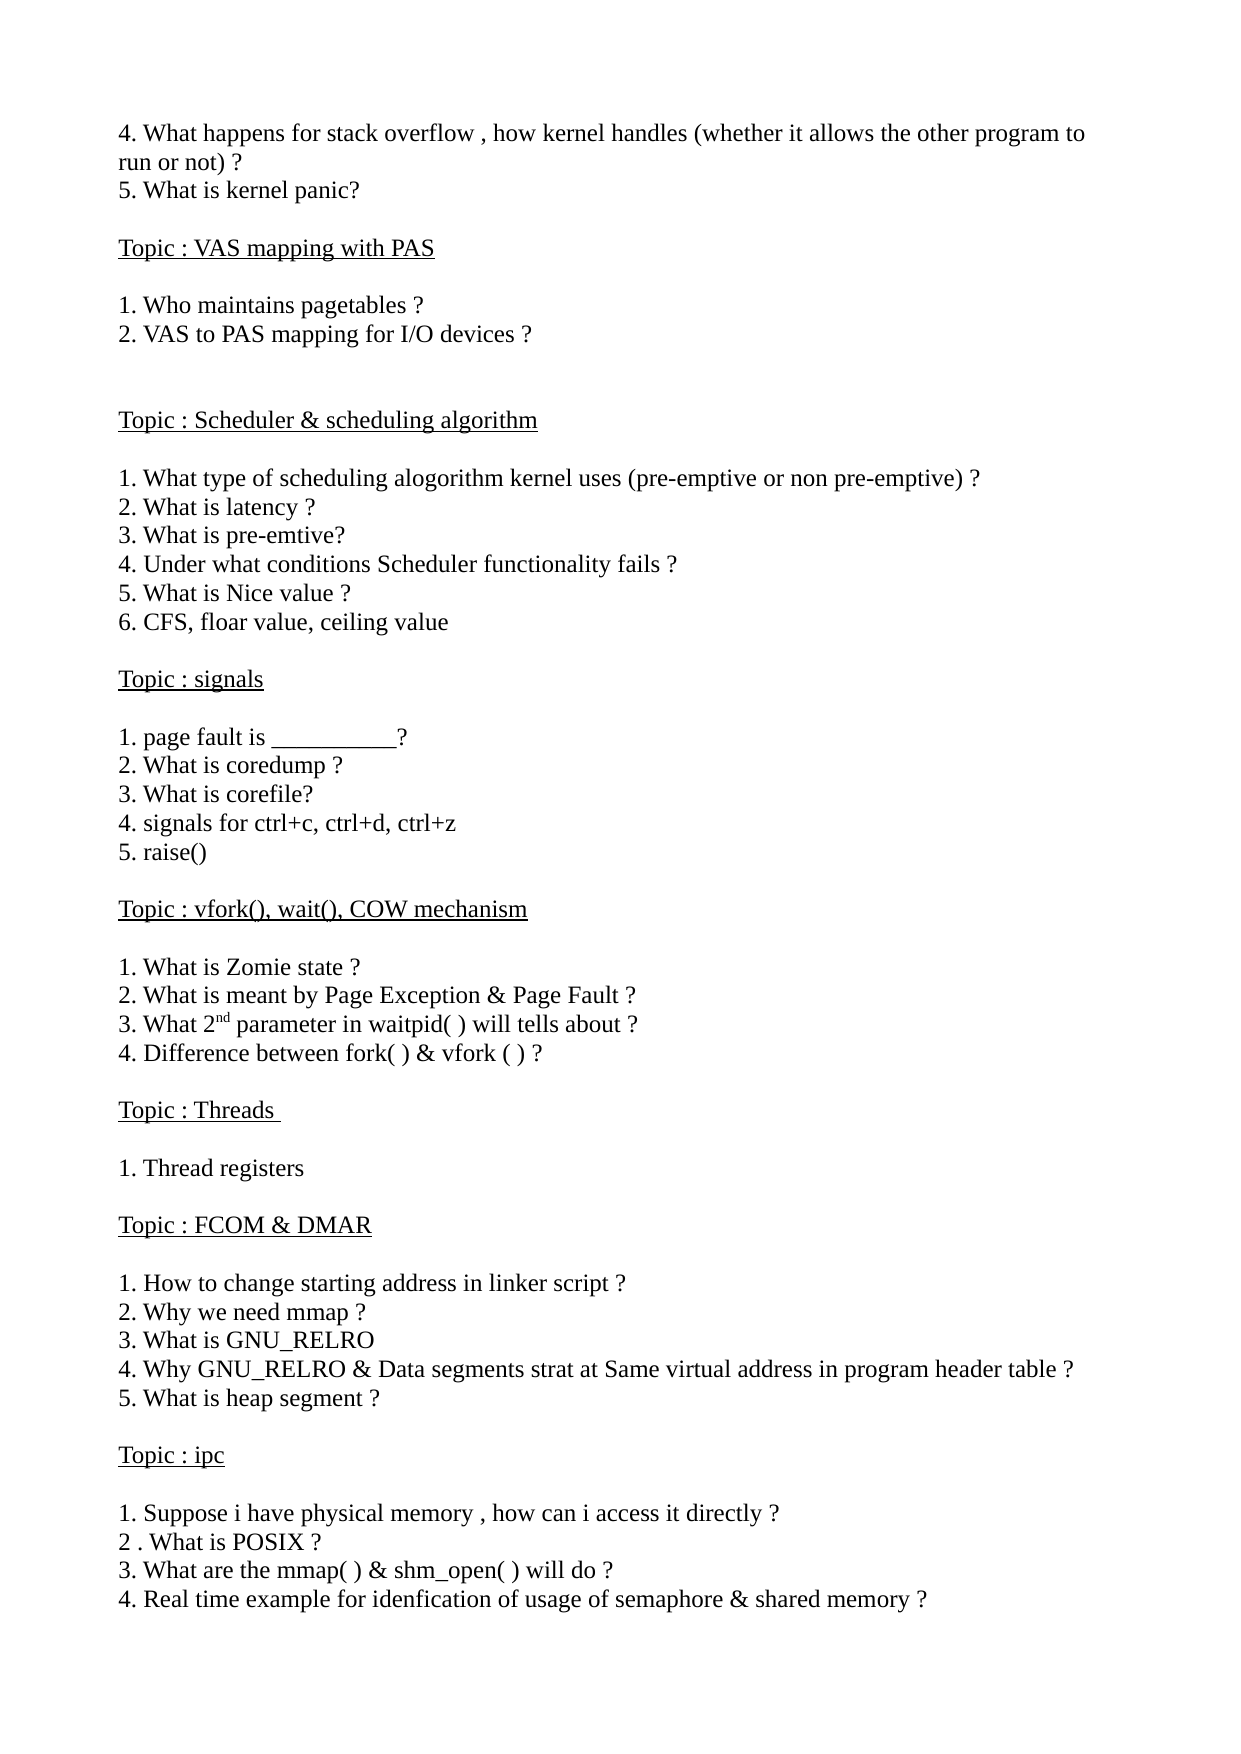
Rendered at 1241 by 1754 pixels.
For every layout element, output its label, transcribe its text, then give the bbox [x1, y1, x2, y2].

text 4. What happens for stack overflow , how kernel handles (whether it allows the other program to run or not) ? [118, 118, 1122, 176]
text Topic : VAS mapping with PAS [118, 233, 1122, 262]
text 5. What is heap segment ? [118, 1383, 1122, 1412]
text 2. What is coredump ? [118, 751, 1122, 779]
text 1. Thread registers [118, 1153, 1122, 1182]
text Topic : vfork(), wait(), COW mechanism [118, 894, 1122, 923]
text 5. What is Nice value ? [118, 578, 1122, 607]
text 1. What is Zomie state ? [118, 952, 1122, 981]
text 4. Under what conditions Scheduler functionality fails ? [118, 549, 1122, 578]
text 5. raise() [118, 837, 1122, 866]
text 3. What are the mmap( ) & shm_open( ) will do ? [118, 1556, 1122, 1584]
text 2. VAS to PAS mapping for I/O devices ? [118, 319, 1122, 348]
text Topic : Threads [118, 1096, 1122, 1124]
text 2. Why we need mmap ? [118, 1297, 1122, 1326]
text 4. signals for ctrl+c, ctrl+d, ctrl+z [118, 808, 1122, 837]
text 3. What is GNU_RELRO [118, 1326, 1122, 1354]
text 4. Difference between fork( ) & vfork ( ) ? [118, 1038, 1122, 1067]
text Topic : ipc [118, 1441, 1122, 1469]
text 2 . What is POSIX ? [118, 1527, 1122, 1556]
text 2. What is latency ? [118, 492, 1122, 521]
text 1. Suppose i have physical memory , how can i access it directly ? [118, 1498, 1122, 1527]
text Topic : Scheduler & scheduling algorithm [118, 406, 1122, 434]
text 1. How to change starting address in linker script ? [118, 1268, 1122, 1297]
text 6. CFS, floar value, ceiling value [118, 607, 1122, 636]
text Topic : FCOM & DMAR [118, 1211, 1122, 1239]
text 3. What is corefile? [118, 779, 1122, 808]
text 1. What type of scheduling alogorithm kernel uses (pre-emptive or non pre-emptive) ? [118, 463, 1122, 492]
text 1. page fault is __________? [118, 722, 1122, 751]
text 3. What 2nd parameter in waitpid( ) will tells about ? [118, 1009, 1122, 1038]
text 2. What is meant by Page Exception & Page Fault ? [118, 981, 1122, 1009]
text 5. What is kernel panic? [118, 176, 1122, 204]
text 3. What is pre-emtive? [118, 521, 1122, 549]
text 4. Why GNU_RELRO & Data segments strat at Same virtual address in program header table ? [118, 1354, 1122, 1383]
text Topic : signals [118, 664, 1122, 693]
text 1. Who maintains pagetables ? [118, 291, 1122, 319]
text 4. Real time example for idenfication of usage of semaphore & shared memory ? [118, 1584, 1122, 1613]
